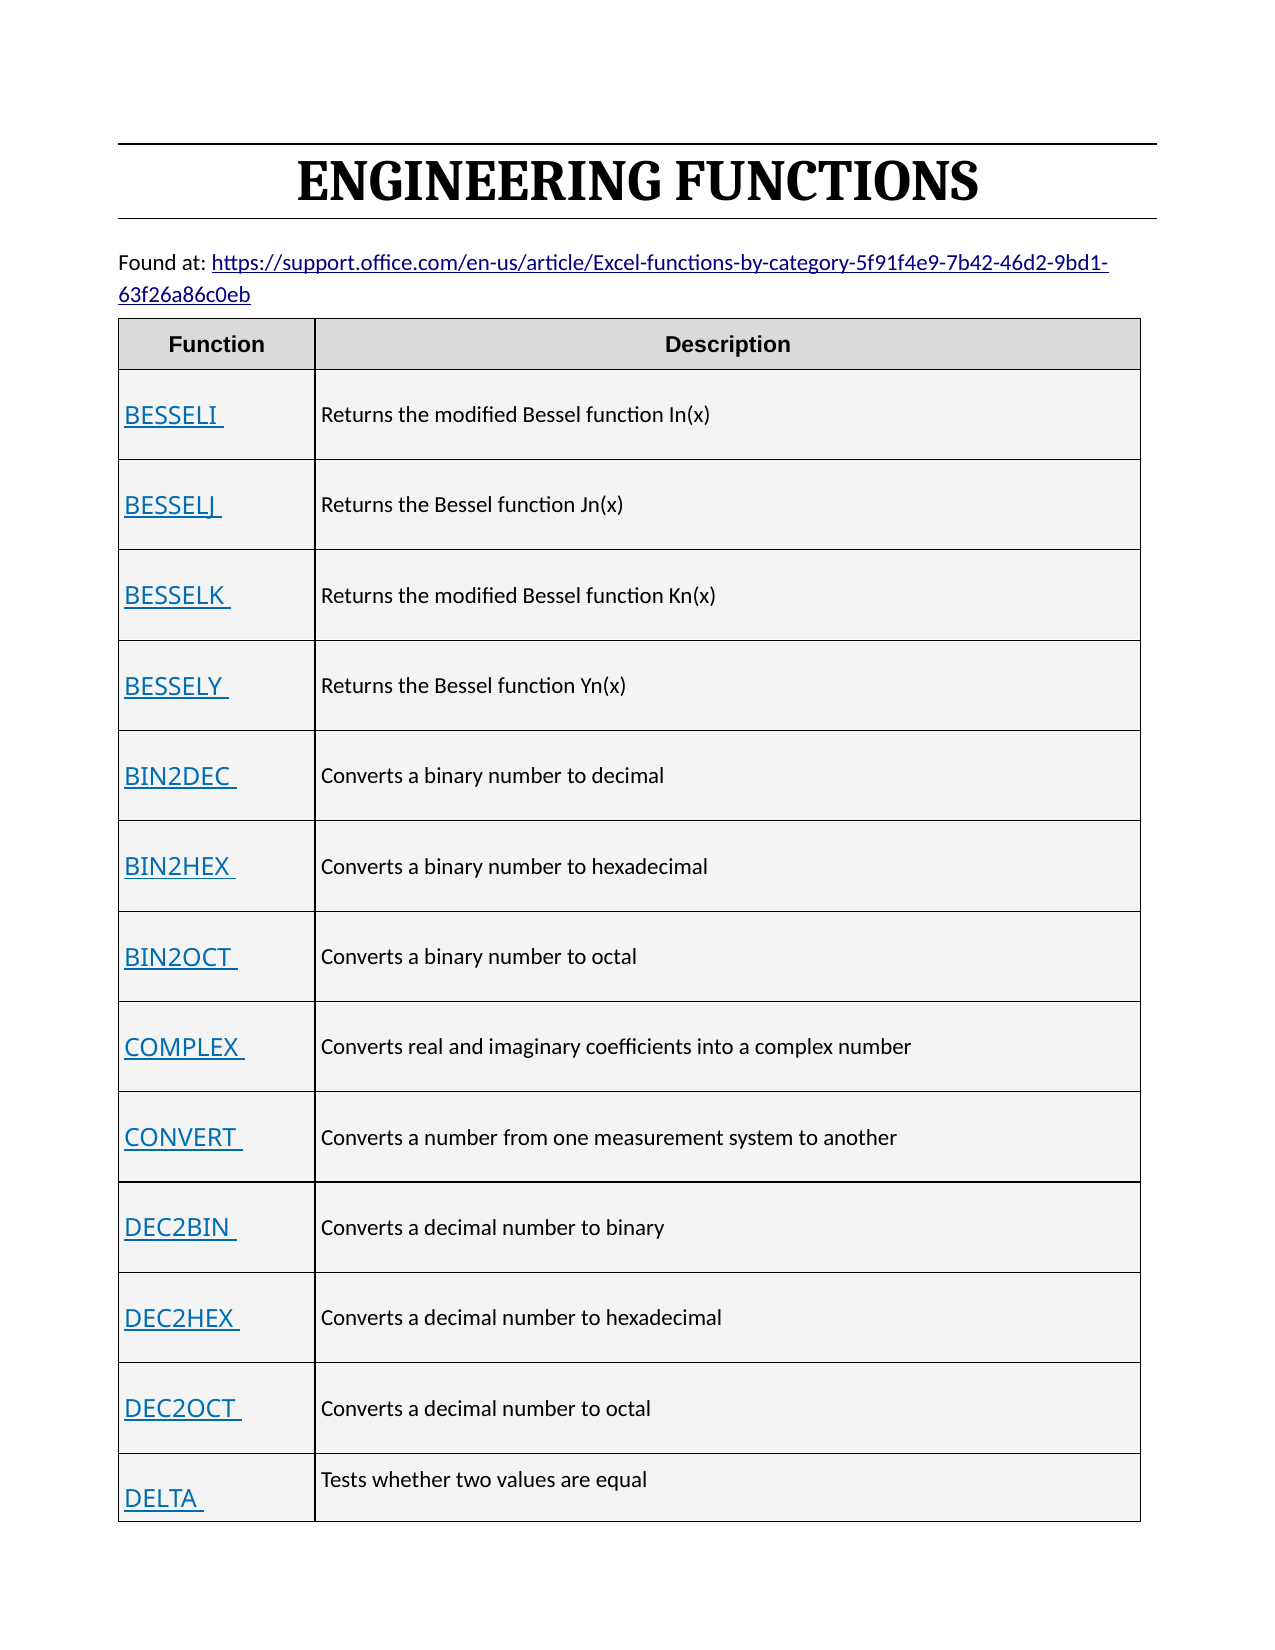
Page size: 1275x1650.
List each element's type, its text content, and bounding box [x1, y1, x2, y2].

table_cell Converts a binary number to decimal [316, 731, 1140, 820]
table_cell Returns the modified Bessel function Kn(x) [316, 550, 1140, 639]
table_cell BIN2DEC [119, 731, 314, 820]
table_cell COMPLEX [119, 1002, 314, 1091]
table_cell DEC2BIN [119, 1183, 314, 1272]
table_cell BIN2HEX [119, 821, 314, 911]
table_cell DELTA [119, 1454, 314, 1521]
table_cell BIN2OCT [119, 912, 314, 1001]
table_cell BESSELK [119, 550, 314, 639]
table_cell BESSELY [119, 641, 314, 730]
table_cell Returns the Bessel function Jn(x) [316, 460, 1140, 549]
table_cell Tests whether two values are equal [316, 1454, 1140, 1521]
table_cell CONVERT [119, 1092, 314, 1181]
table_cell Returns the Bessel function Yn(x) [316, 641, 1140, 730]
table_cell Converts a decimal number to binary [316, 1183, 1140, 1272]
table_cell BESSELI [119, 370, 314, 459]
table_cell BESSELJ [119, 460, 314, 549]
table_header Description [316, 319, 1140, 369]
table_cell DEC2OCT [119, 1363, 314, 1452]
table_header Function [119, 319, 314, 369]
table_cell Converts real and imaginary coefficients into a complex number [316, 1002, 1140, 1091]
table_cell Converts a decimal number to hexadecimal [316, 1273, 1140, 1362]
table_cell Converts a decimal number to octal [316, 1363, 1140, 1452]
table_cell Returns the modified Bessel function In(x) [316, 370, 1140, 459]
text Found at: https://support.office.com/en-us/article/Excel-functions-by-category-5f91f4e9-7b42-46d2-9bd1-63f26a86c0eb [118, 248, 1157, 308]
table_cell Converts a binary number to octal [316, 912, 1140, 1001]
title Engineering Functions [118, 145, 1157, 218]
table_cell Converts a number from one measurement system to another [316, 1092, 1140, 1181]
table_cell Converts a binary number to hexadecimal [316, 821, 1140, 911]
table_cell DEC2HEX [119, 1273, 314, 1362]
